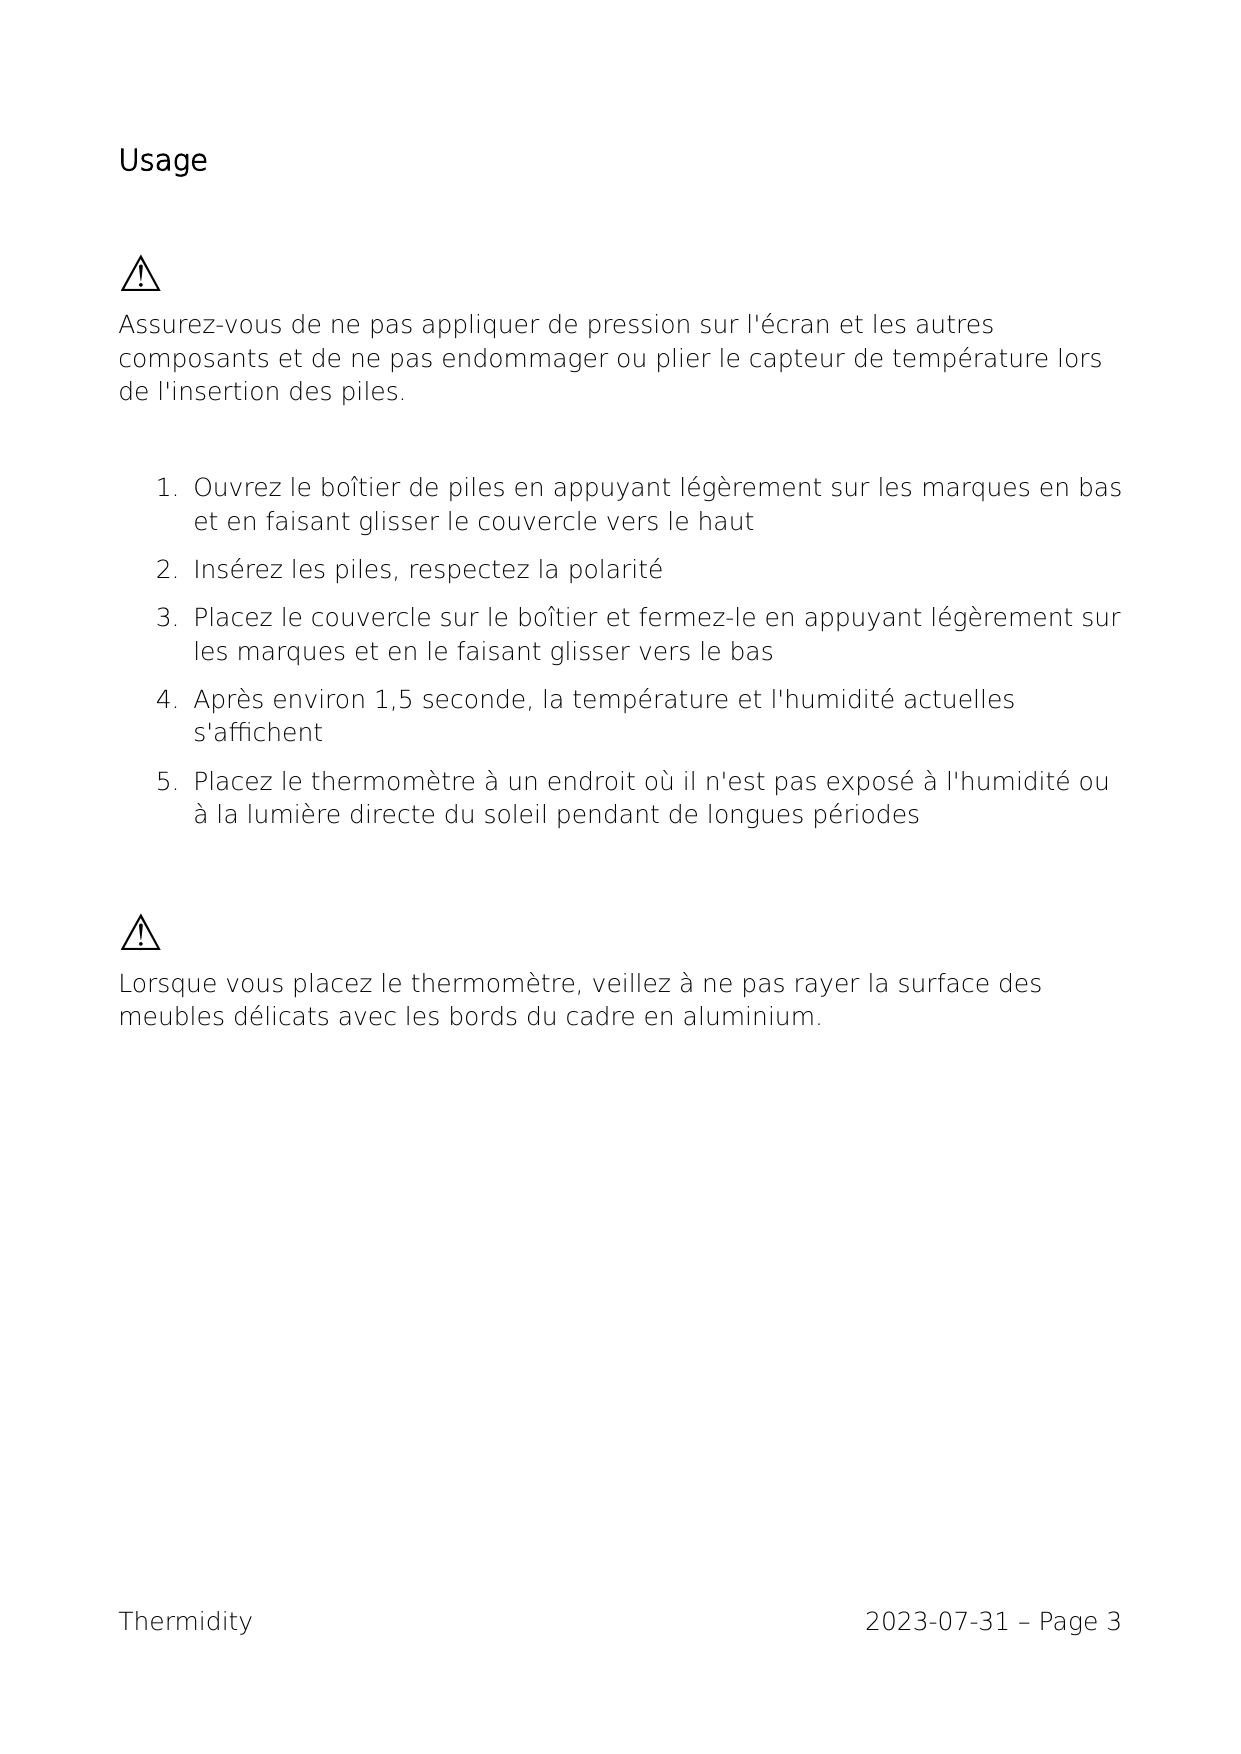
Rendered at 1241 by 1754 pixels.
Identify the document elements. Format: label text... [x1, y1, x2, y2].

text ⚠ Lorsque vous placez le thermomètre, veillez à ne pas rayer la surface des meubles délicats avec les bords du cadre en aluminium. [118, 896, 1122, 1032]
list Placez le couvercle sur le boîtier et fermez-le en appuyant légèrement sur les marques et en le faisant glisser vers le bas [156, 603, 1122, 666]
list Placez le thermomètre à un endroit où il n'est pas exposé à l'humidité ou à la lumière directe du soleil pendant de longues périodes [156, 767, 1122, 829]
list Ouvrez le boîtier de piles en appuyant légèrement sur les marques en bas et en faisant glisser le couvercle vers le haut [156, 473, 1122, 536]
list Après environ 1,5 seconde, la température et l'humidité actuelles s'affichent [156, 685, 1122, 748]
text ⚠ Assurez-vous de ne pas appliquer de pression sur l'écran et les autres composants et de ne pas endommager ou plier le capteur de température lors de l'insertion des piles. [118, 238, 1122, 406]
list Insérez les piles, respectez la polarité [156, 555, 1122, 584]
subtitle Usage [118, 143, 1122, 177]
